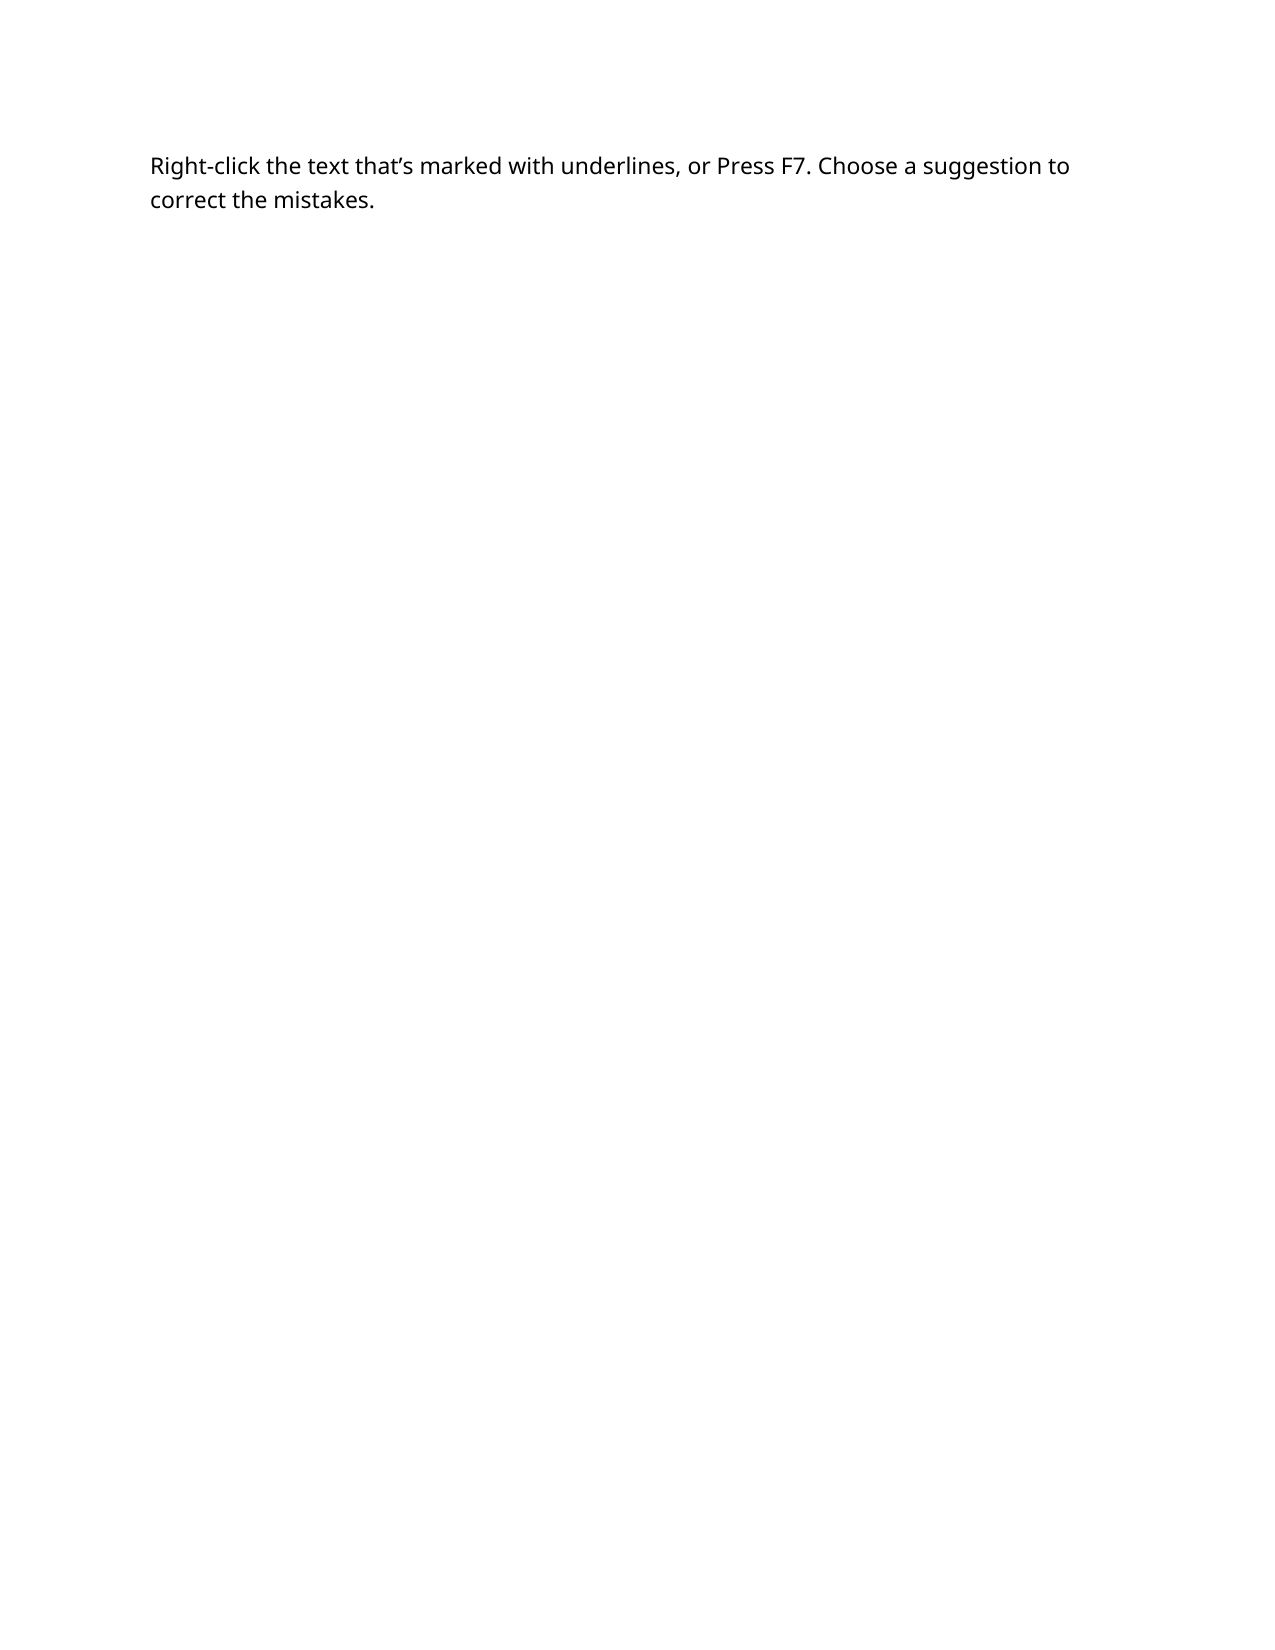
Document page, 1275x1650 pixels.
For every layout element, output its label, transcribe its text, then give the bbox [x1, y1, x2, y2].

text Right-click the text that’s marked with underlines, or Press F7. Choose a suggestion to correct the mistakes. [150, 150, 1125, 215]
